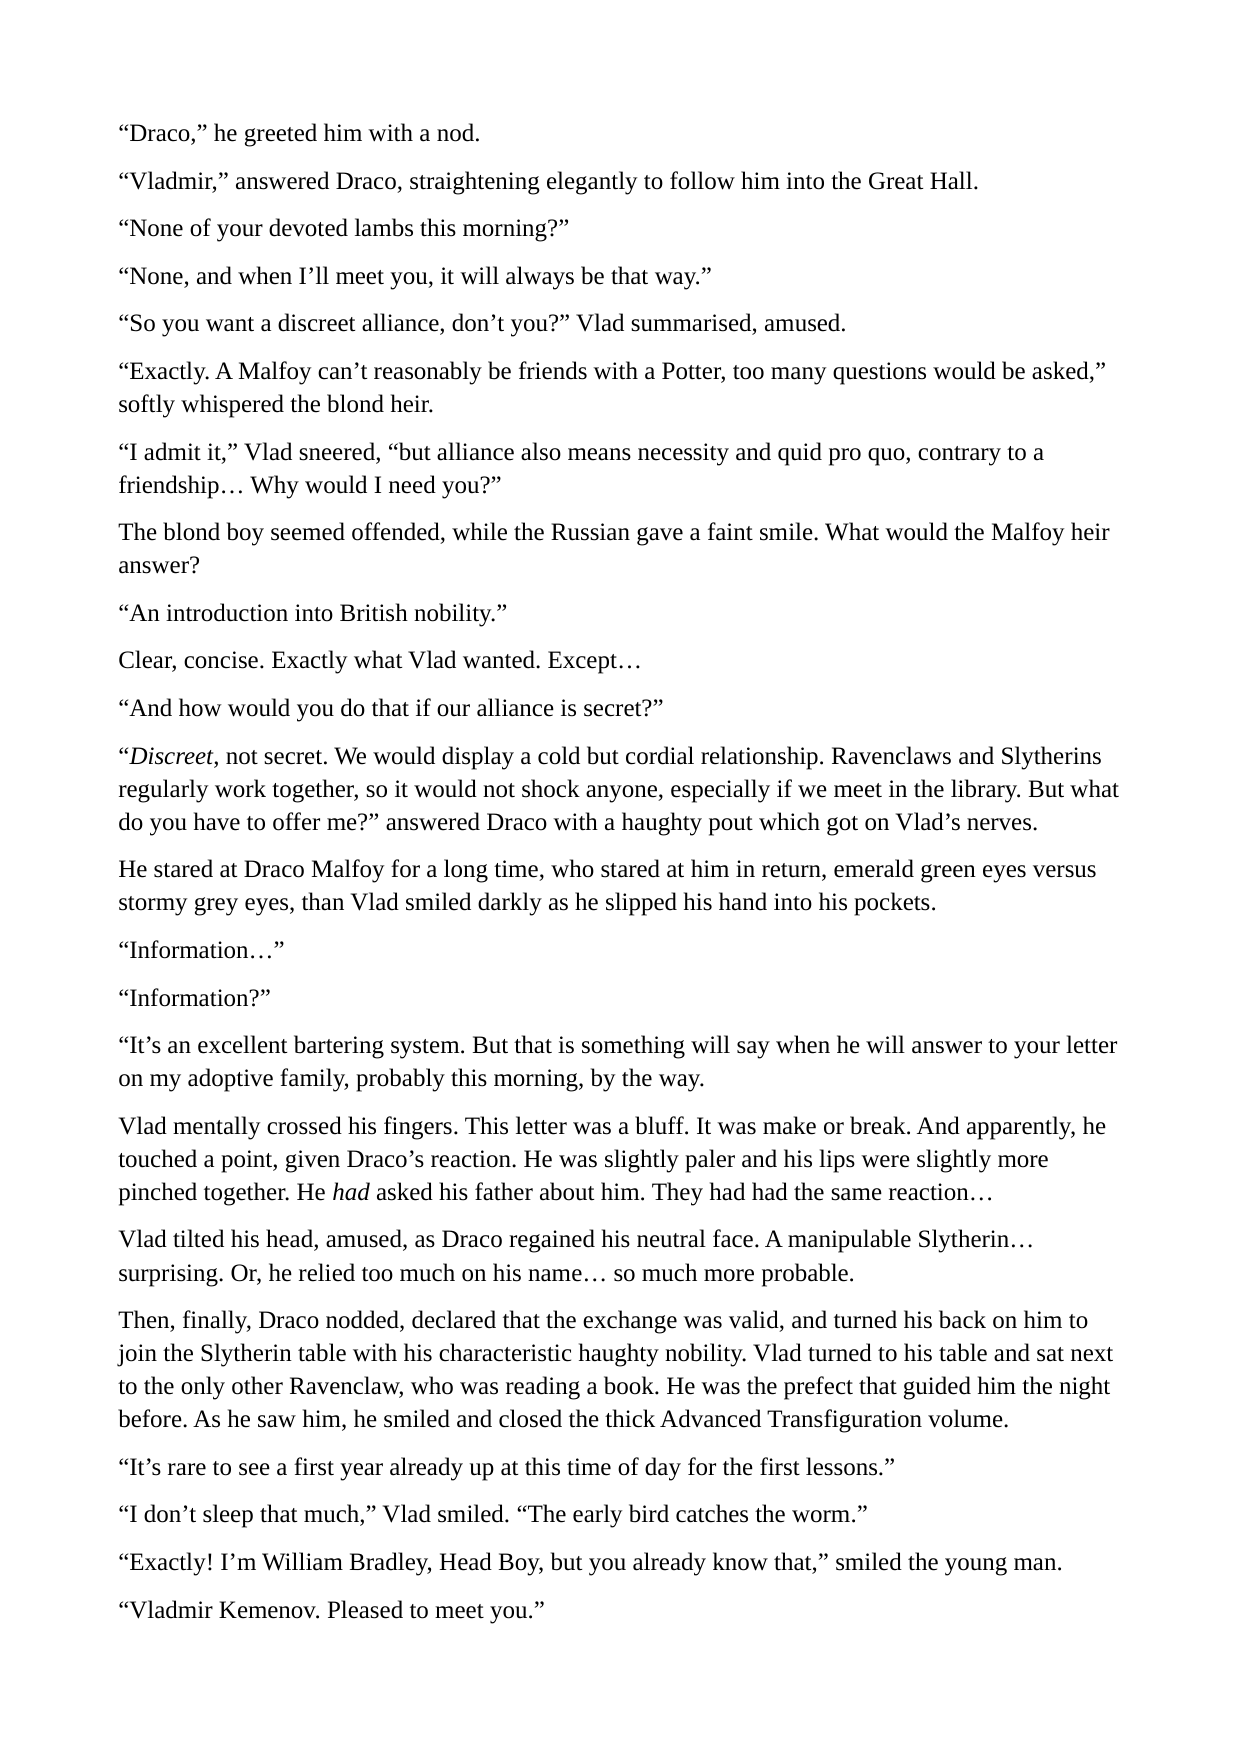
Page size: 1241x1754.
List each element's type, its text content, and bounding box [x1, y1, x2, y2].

text “Vladmir,” answered Draco, straightening elegantly to follow him into the Great Hall. [118, 166, 1122, 194]
text “Draco,” he greeted him with a nod. [118, 118, 1122, 147]
text “Information…” [118, 935, 1122, 964]
text “None of your devoted lambs this morning?” [118, 213, 1122, 242]
text Vlad mentally crossed his fingers. This letter was a bluff. It was make or break. And apparently, he touched a point, given Draco’s reaction. He was slightly paler and his lips were slightly more pinched together. He had asked his father about him. They had had the same reaction… [118, 1111, 1122, 1206]
text Vlad tilted his head, amused, as Draco regained his neutral face. A manipulable Slytherin… surprising. Or, he relied too much on his name… so much more probable. [118, 1224, 1122, 1286]
text “Exactly. A Malfoy can’t reasonably be friends with a Potter, too many questions would be asked,” softly whispered the blond heir. [118, 356, 1122, 418]
text He stared at Draco Malfoy for a long time, who stared at him in return, emerald green eyes versus stormy grey eyes, than Vlad smiled darkly as he slipped his hand into his pockets. [118, 854, 1122, 916]
text “I don’t sleep that much,” Vlad smiled. “The early bird catches the worm.” [118, 1499, 1122, 1528]
text “Vladmir Kemenov. Pleased to meet you.” [118, 1595, 1122, 1623]
text “Information?” [118, 983, 1122, 1011]
text “So you want a discreet alliance, don’t you?” Vlad summarised, amused. [118, 308, 1122, 337]
text “An introduction into British nobility.” [118, 598, 1122, 627]
text Then, finally, Draco nodded, declared that the exchange was valid, and turned his back on him to join the Slytherin table with his characteristic haughty nobility. Vlad turned to his table and sat next to the only other Ravenclaw, who was reading a book. He was the prefect that guided him the night before. As he saw him, he smiled and closed the thick Advanced Transfiguration volume. [118, 1305, 1122, 1433]
text “And how would you do that if our alliance is secret?” [118, 693, 1122, 722]
text “It’s rare to see a first year already up at this time of day for the first lessons.” [118, 1452, 1122, 1481]
text “It’s an excellent bartering system. But that is something will say when he will answer to your letter on my adoptive family, probably this morning, by the way. [118, 1030, 1122, 1092]
text Clear, concise. Exactly what Vlad wanted. Except… [118, 646, 1122, 674]
text “Discreet, not secret. We would display a cold but cordial relationship. Ravenclaws and Slytherins regularly work together, so it would not shock anyone, especially if we meet in the library. But what do you have to offer me?” answered Draco with a haughty pout which got on Vlad’s nerves. [118, 741, 1122, 836]
text “Exactly! I’m William Bradley, Head Boy, but you already know that,” smiled the young man. [118, 1547, 1122, 1576]
text The blond boy seemed offended, while the Russian gave a faint smile. What would the Malfoy heir answer? [118, 517, 1122, 579]
text “I admit it,” Vlad sneered, “but alliance also means necessity and quid pro quo, contrary to a friendship… Why would I need you?” [118, 437, 1122, 498]
text “None, and when I’ll meet you, it will always be that way.” [118, 261, 1122, 290]
